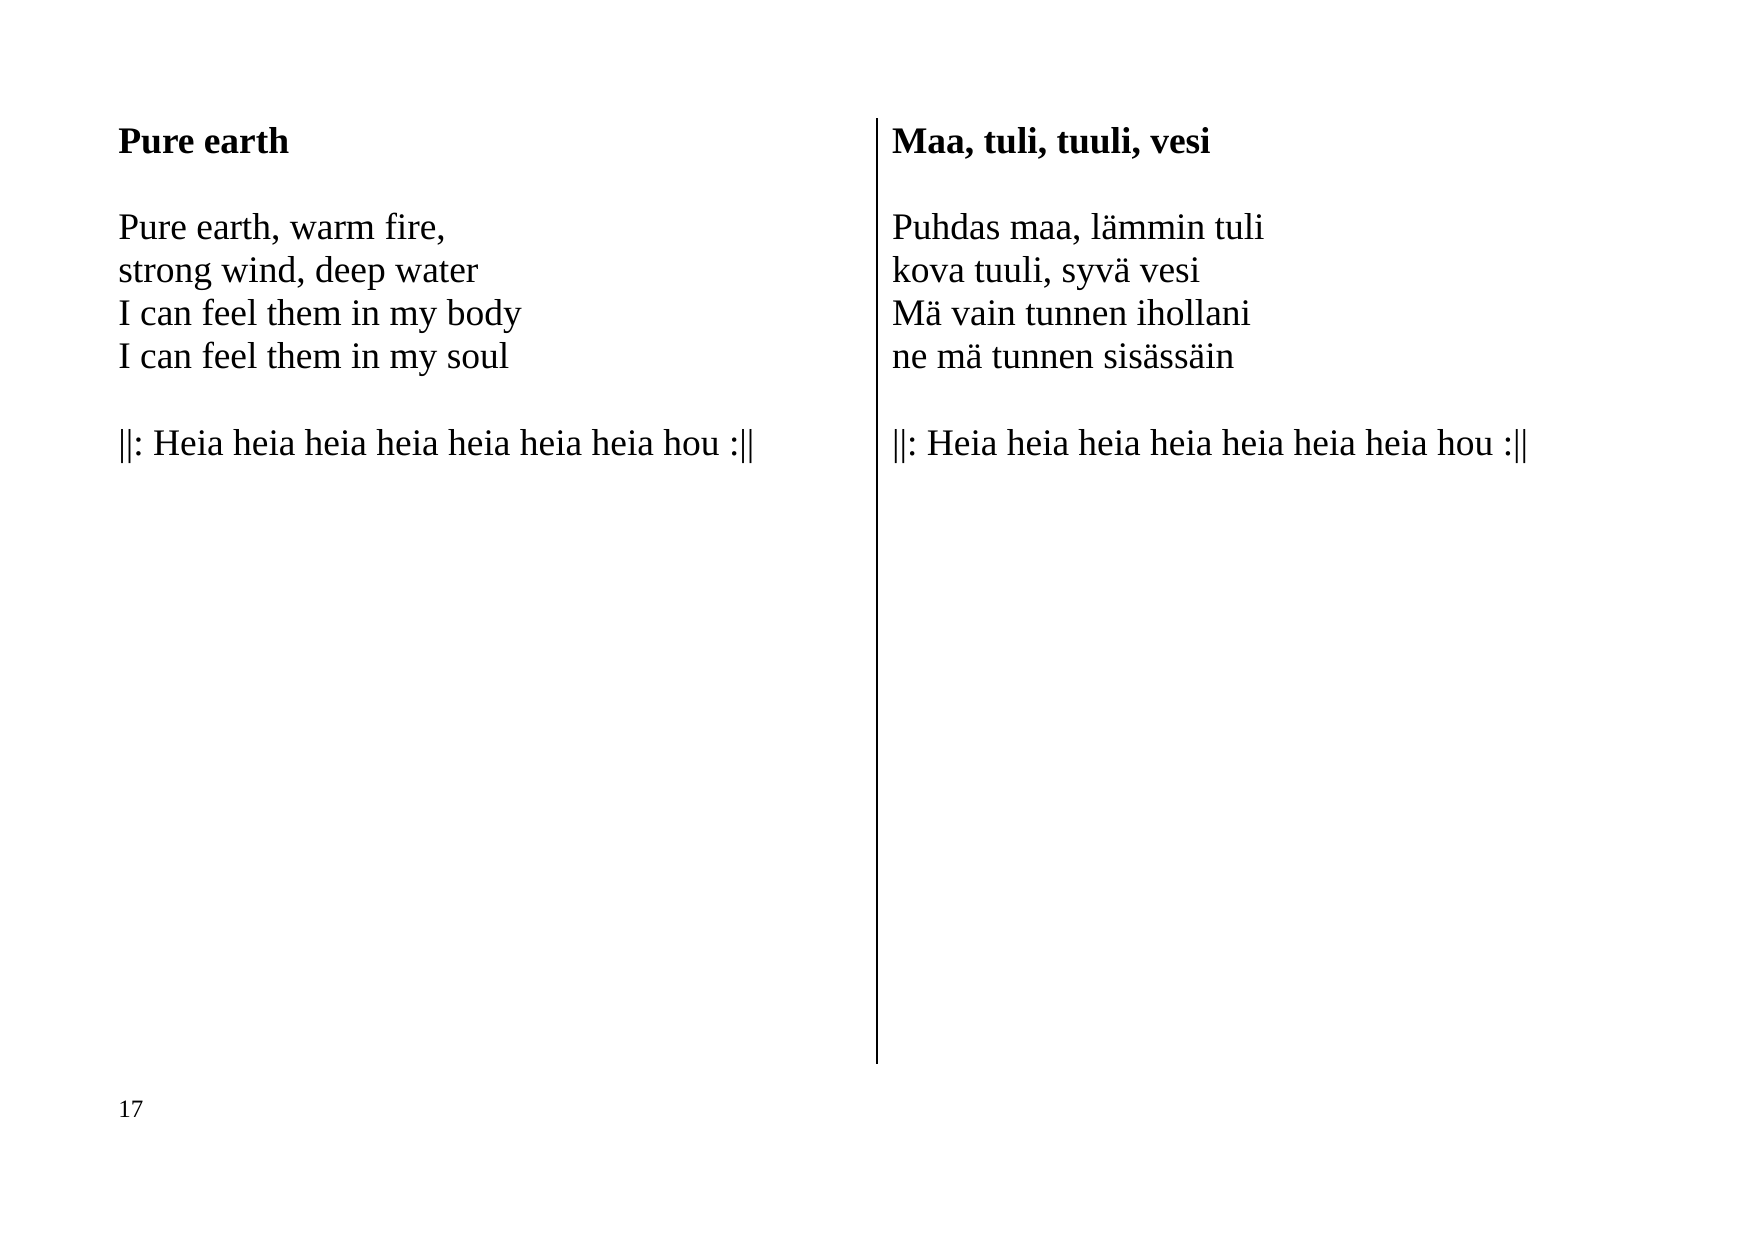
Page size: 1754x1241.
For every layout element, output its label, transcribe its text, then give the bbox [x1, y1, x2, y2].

text kova tuuli, syvä vesi [892, 247, 1635, 291]
text Puhdas maa, lämmin tuli [892, 204, 1635, 247]
text I can feel them in my soul [118, 334, 862, 377]
text Pure earth, warm fire, [118, 204, 862, 247]
text ||: Heia heia heia heia heia heia heia hou :|| [118, 420, 862, 463]
text ne mä tunnen sisässäin [892, 334, 1635, 377]
text strong wind, deep water [118, 247, 862, 291]
text I can feel them in my body [118, 291, 862, 334]
text Maa, tuli, tuuli, vesi [892, 118, 1635, 161]
text ||: Heia heia heia heia heia heia heia hou :|| [892, 420, 1635, 463]
text Pure earth [118, 118, 862, 161]
text Mä vain tunnen ihollani [892, 291, 1635, 334]
